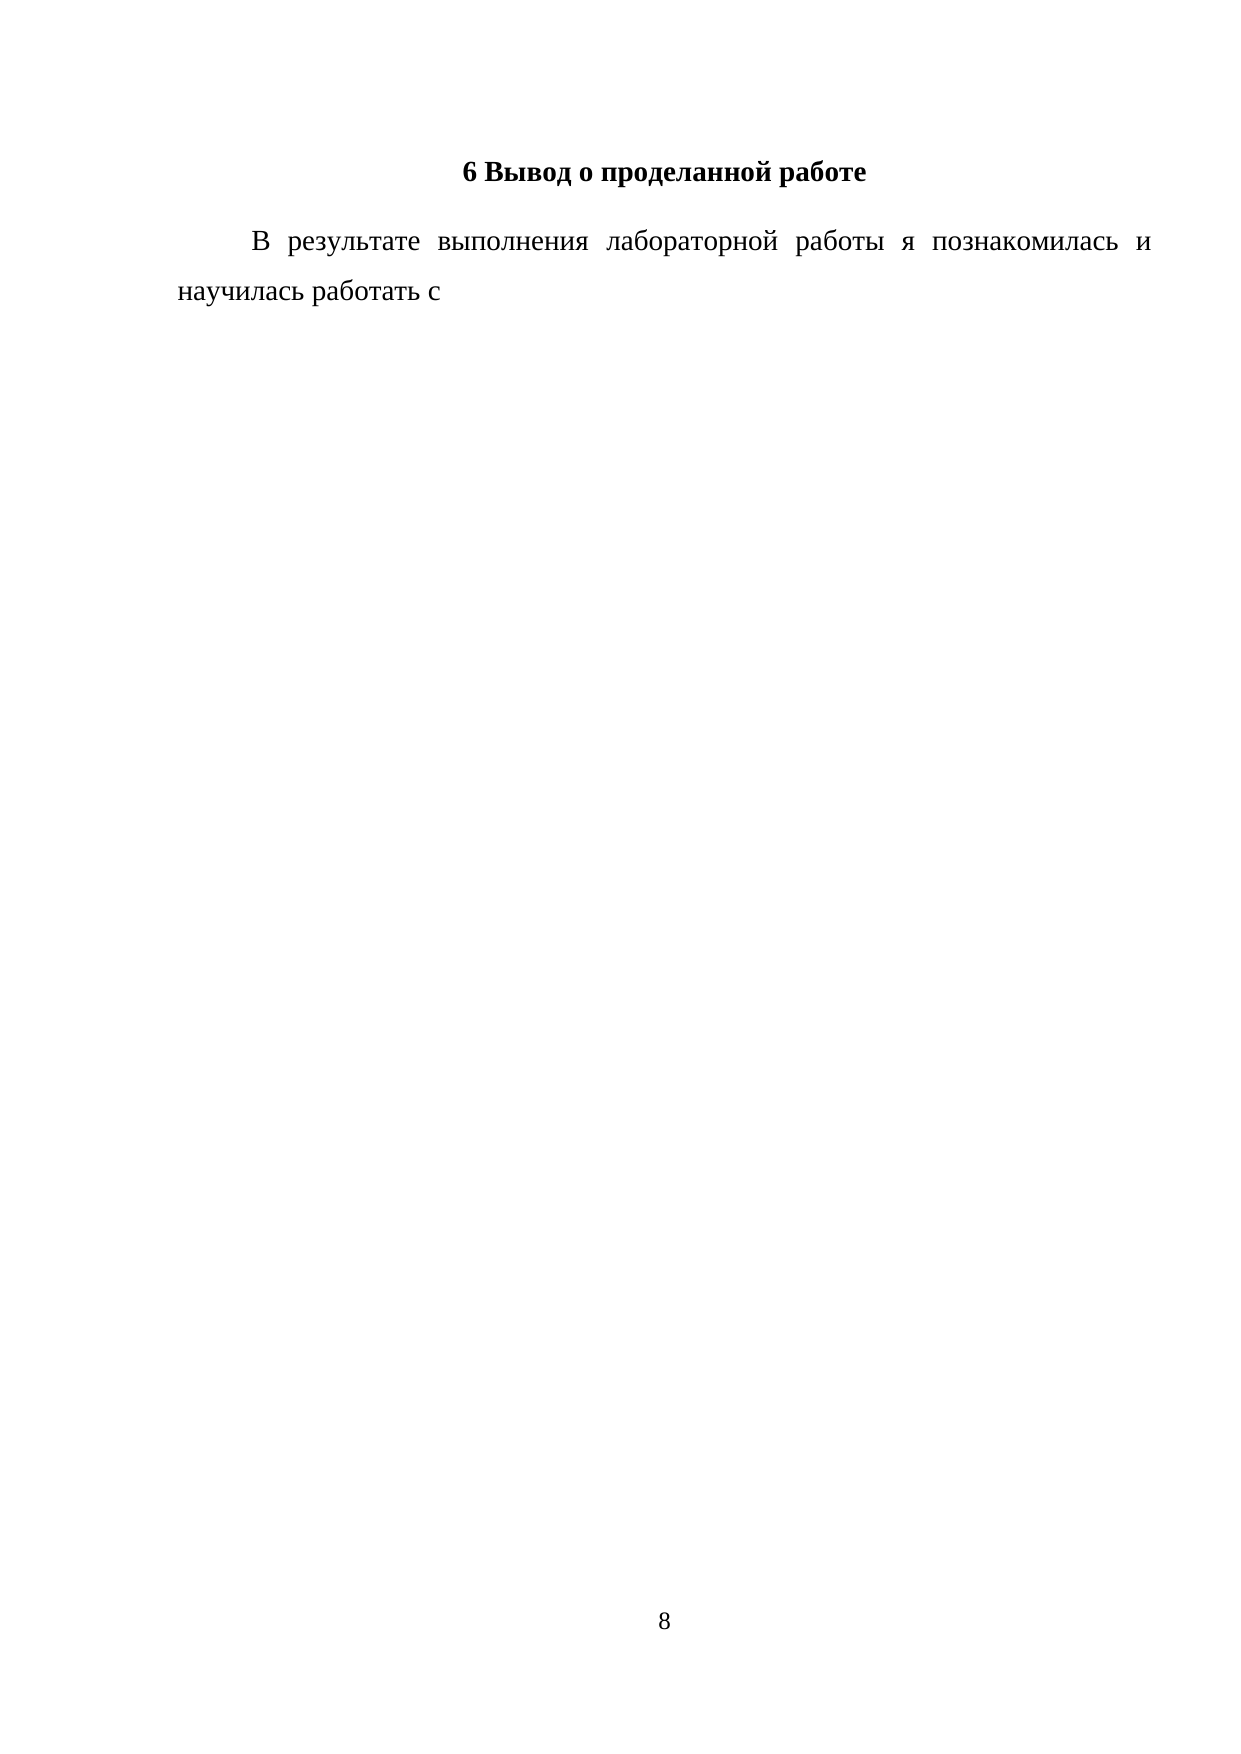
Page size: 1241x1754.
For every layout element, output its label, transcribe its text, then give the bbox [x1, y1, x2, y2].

subtitle 6 Вывод о проделанной работе [177, 154, 1152, 187]
text В результате выполнения лабораторной работы я познакомилась и научилась работать с [177, 223, 1152, 307]
